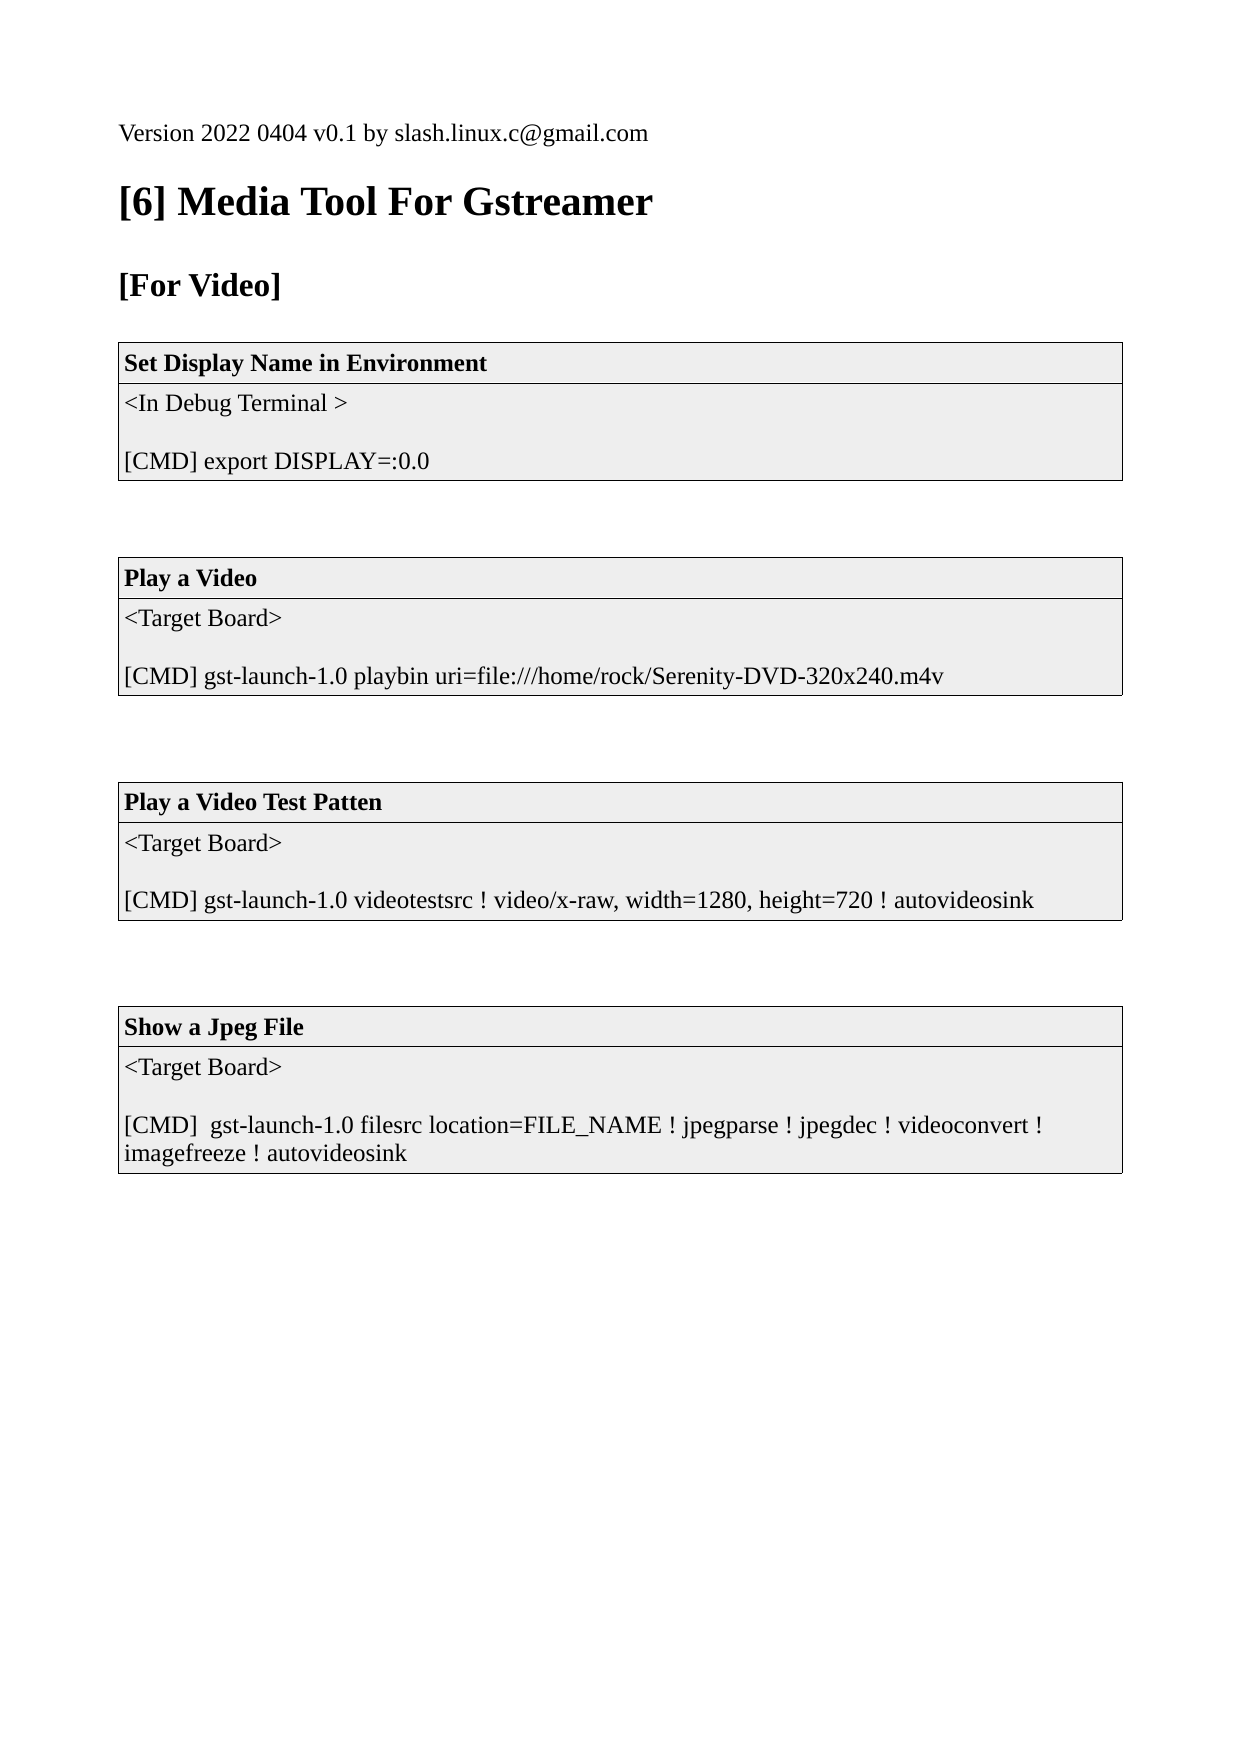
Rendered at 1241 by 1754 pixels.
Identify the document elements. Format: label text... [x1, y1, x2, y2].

text [For Video] [118, 266, 1122, 304]
table_cell <Target Board> [CMD] gst-launch-1.0 videotestsrc ! video/x-raw, width=1280, height=720 ! autovideosink [119, 823, 1122, 920]
table_cell <Target Board> [CMD] gst-launch-1.0 filesrc location=FILE_NAME ! jpegparse ! jpegdec ! videoconvert ! imagefreeze ! autovideosink [119, 1047, 1122, 1173]
table_header Show a Jpeg File [119, 1007, 1122, 1046]
table_header Play a Video [119, 558, 1122, 597]
subtitle [6] Media Tool For Gstreamer [118, 176, 1122, 224]
table_header Play a Video Test Patten [119, 783, 1122, 822]
table_header Set Display Name in Environment [119, 343, 1122, 382]
table_cell <In Debug Terminal > [CMD] export DISPLAY=:0.0 [119, 384, 1122, 480]
table_cell <Target Board> [CMD] gst-launch-1.0 playbin uri=file:///home/rock/Serenity-DVD-320x240.m4v [119, 599, 1122, 695]
